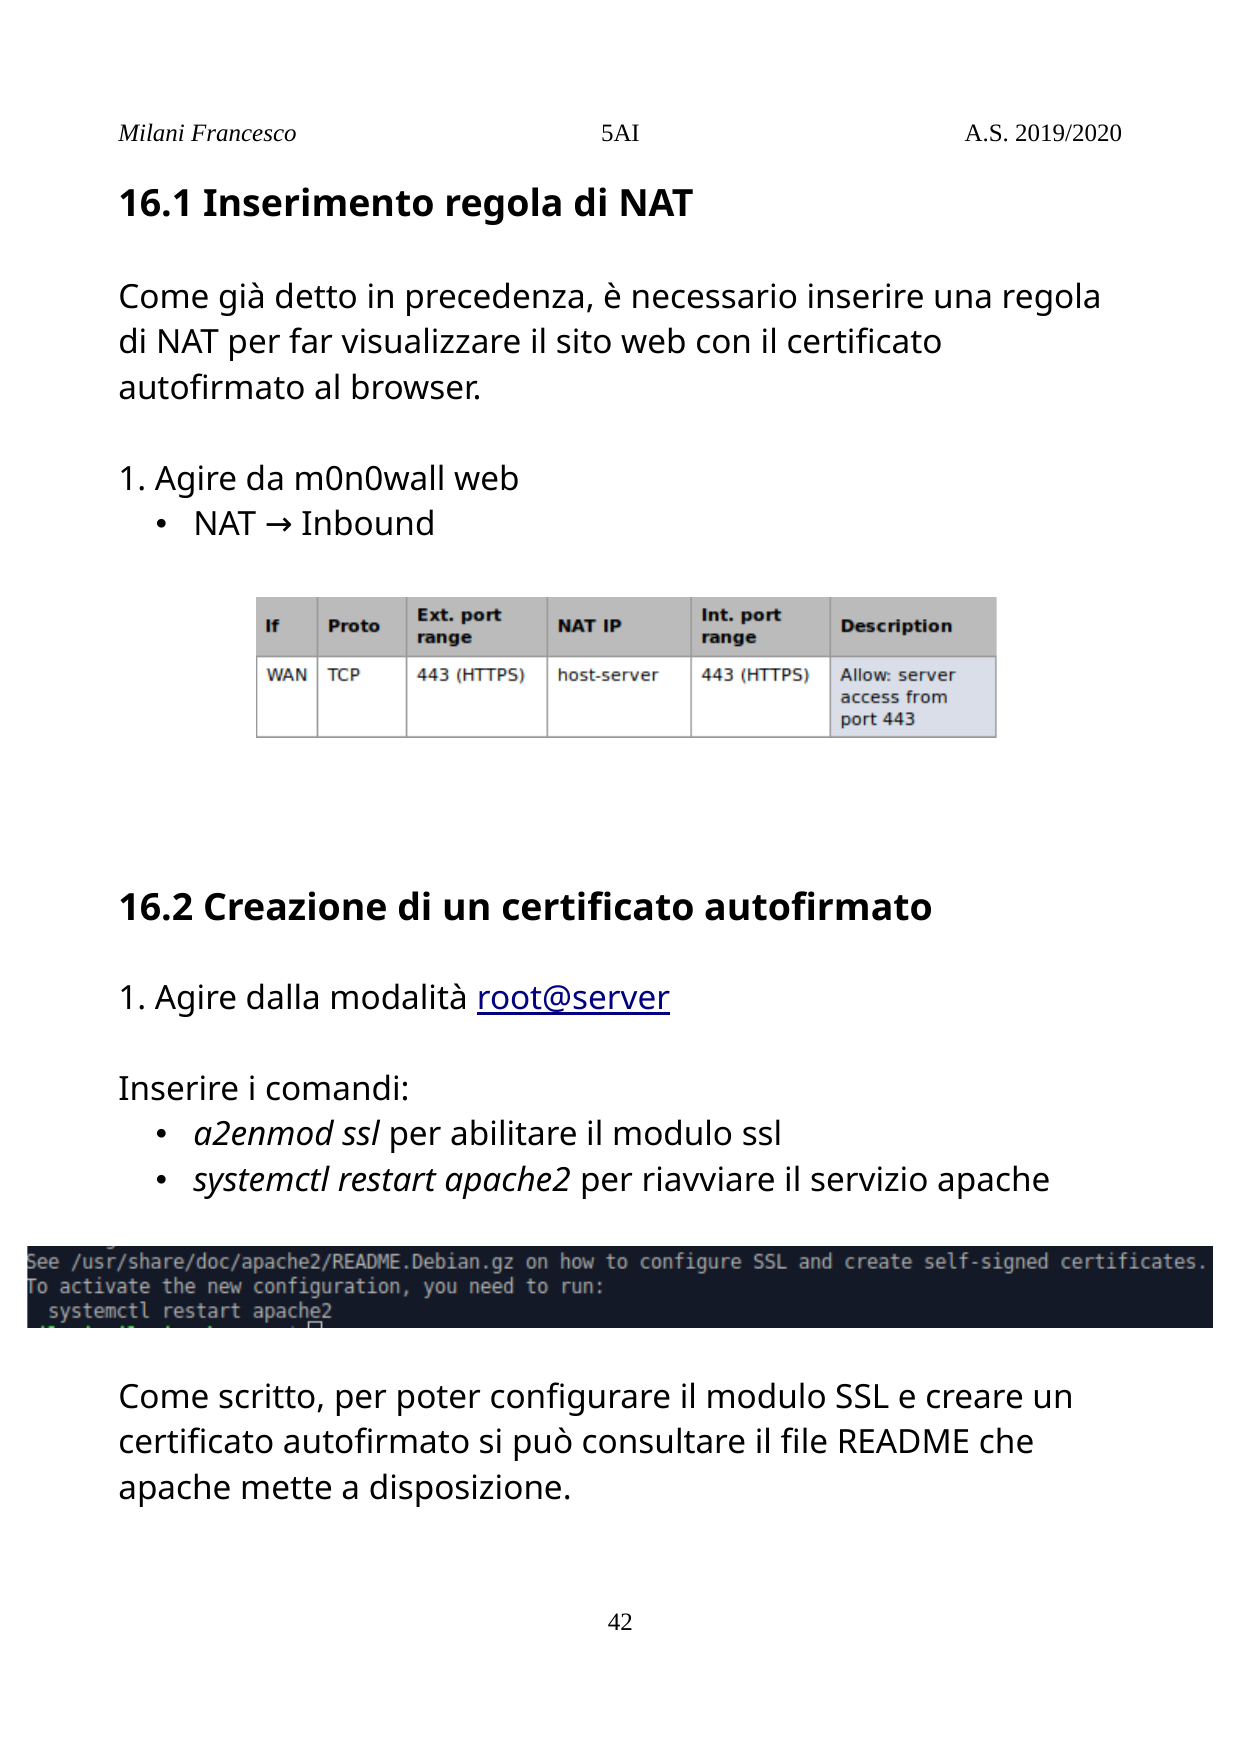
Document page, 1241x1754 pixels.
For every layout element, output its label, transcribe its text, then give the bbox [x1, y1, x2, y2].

text 1. Agire da m0n0wall web [118, 454, 1122, 500]
text 1. Agire dalla modalità root@server [118, 974, 1122, 1019]
list a2enmod ssl per abilitare il modulo ssl [156, 1110, 1122, 1156]
text Come scritto, per poter configurare il modulo SSL e creare un certificato autofirmato si può consultare il file README che apache mette a disposizione. [118, 1373, 1122, 1509]
text Come già detto in precedenza, è necessario inserire una regola di NAT per far visualizzare il sito web con il certificato autofirmato al browser. [118, 273, 1122, 409]
text Inserire i comandi: [118, 1065, 1122, 1110]
list systemctl restart apache2 per riavviare il servizio apache [156, 1156, 1122, 1201]
text 16.1 Inserimento regola di NAT [118, 176, 1122, 227]
list NAT → Inbound [156, 500, 1122, 545]
text 16.2 Creazione di un certificato autofirmato [118, 880, 1122, 931]
picture [27, 1246, 1213, 1328]
picture [256, 597, 997, 738]
